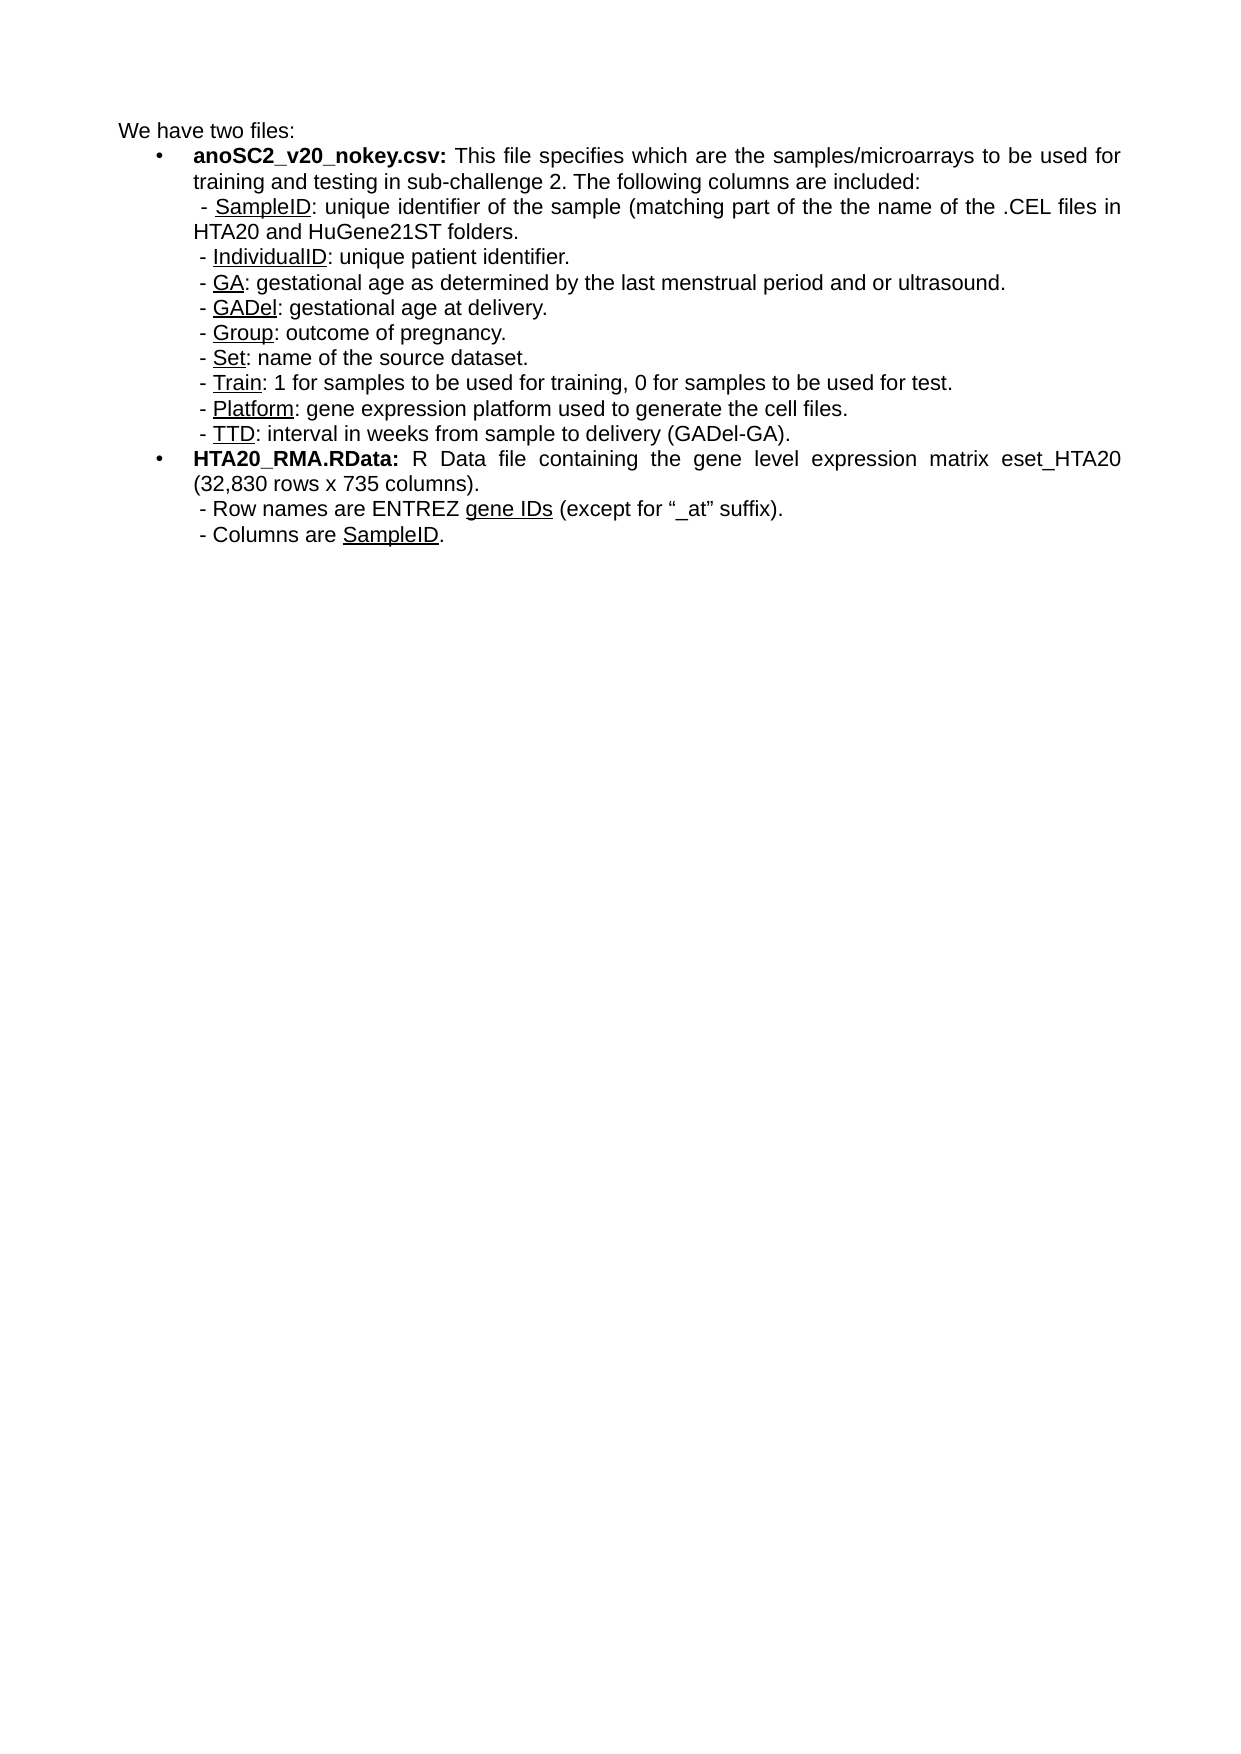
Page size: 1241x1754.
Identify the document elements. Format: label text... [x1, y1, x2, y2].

list - Group: outcome of pregnancy. [156, 320, 1122, 345]
list - TTD: interval in weeks from sample to delivery (GADel-GA). [156, 421, 1122, 446]
text We have two files: [118, 118, 1122, 143]
list - SampleID: unique identifier of the sample (matching part of the the name of the .CEL files in HTA20 and HuGene21ST folders. [193, 194, 1122, 244]
list - Columns are SampleID. [156, 521, 1122, 547]
list - Platform: gene expression platform used to generate the cell files. [156, 395, 1122, 421]
list - GA: gestational age as determined by the last menstrual period and or ultrasound. [156, 269, 1122, 294]
list anoSC2_v20_nokey.csv: This file specifies which are the samples/microarrays to be used for training and testing in sub-challenge 2. The following columns are included: [156, 143, 1122, 194]
list - Set: name of the source dataset. [156, 345, 1122, 370]
list - GADel: gestational age at delivery. [156, 294, 1122, 320]
list - IndividualID: unique patient identifier. [156, 244, 1122, 269]
list - Row names are ENTREZ gene IDs (except for “_at” suffix). [156, 496, 1122, 521]
list - Train: 1 for samples to be used for training, 0 for samples to be used for test. [156, 370, 1122, 395]
list HTA20_RMA.RData: R Data file containing the gene level expression matrix eset_HTA20 (32,830 rows x 735 columns). [156, 446, 1122, 496]
